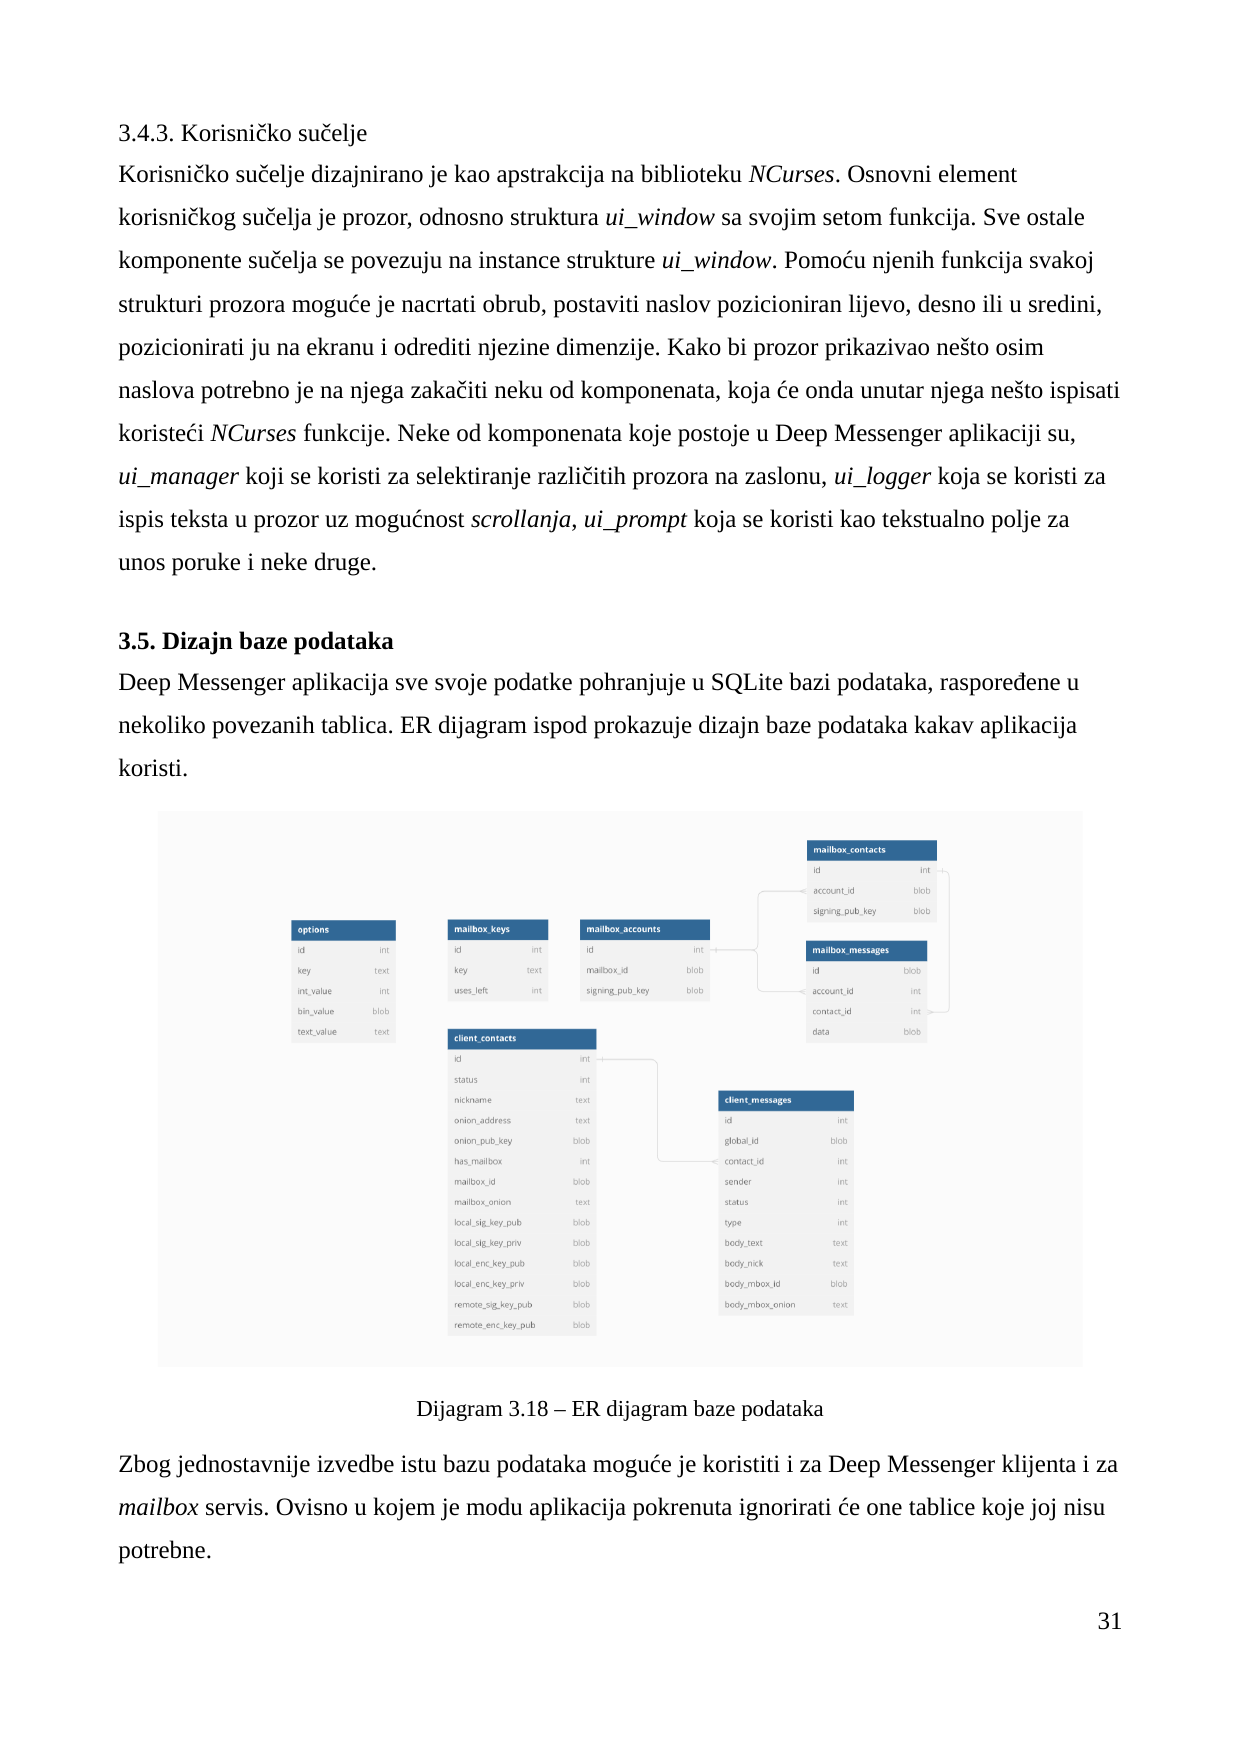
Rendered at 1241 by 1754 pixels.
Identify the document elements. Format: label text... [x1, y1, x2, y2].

text Zbog jednostavnije izvedbe istu bazu podataka moguće je koristiti i za Deep Messenger klijenta i za mailbox servis. Ovisno u kojem je modu aplikacija pokrenuta ignorirati će one tablice koje joj nisu potrebne. [118, 1449, 1122, 1564]
picture [157, 811, 1083, 1367]
subtitle Korisničko sučelje [118, 118, 1122, 147]
text Deep Messenger aplikacija sve svoje podatke pohranjuje u SQLite bazi podataka, raspoređene u nekoliko povezanih tablica. ER dijagram ispod prokazuje dizajn baze podataka kakav aplikacija koristi. [118, 667, 1122, 782]
text Dijagram 3.18 – ER dijagram baze podataka [118, 1395, 1122, 1422]
subtitle Dizajn baze podataka [118, 626, 1122, 655]
text Korisničko sučelje dizajnirano je kao apstrakcija na biblioteku NCurses. Osnovni element korisničkog sučelja je prozor, odnosno struktura ui_window sa svojim setom funkcija. Sve ostale komponente sučelja se povezuju na instance strukture ui_window. Pomoću njenih funkcija svakoj strukturi prozora moguće je nacrtati obrub, postaviti naslov pozicioniran lijevo, desno ili u sredini, pozicionirati ju na ekranu i odrediti njezine dimenzije. Kako bi prozor prikazivao nešto osim naslova potrebno je na njega zakačiti neku od komponenata, koja će onda unutar njega nešto ispisati koristeći NCurses funkcije. Neke od komponenata koje postoje u Deep Messenger aplikaciji su, ui_manager koji se koristi za selektiranje različitih prozora na zaslonu, ui_logger koja se koristi za ispis teksta u prozor uz mogućnost scrollanja, ui_prompt koja se koristi kao tekstualno polje za unos poruke i neke druge. [118, 159, 1122, 576]
